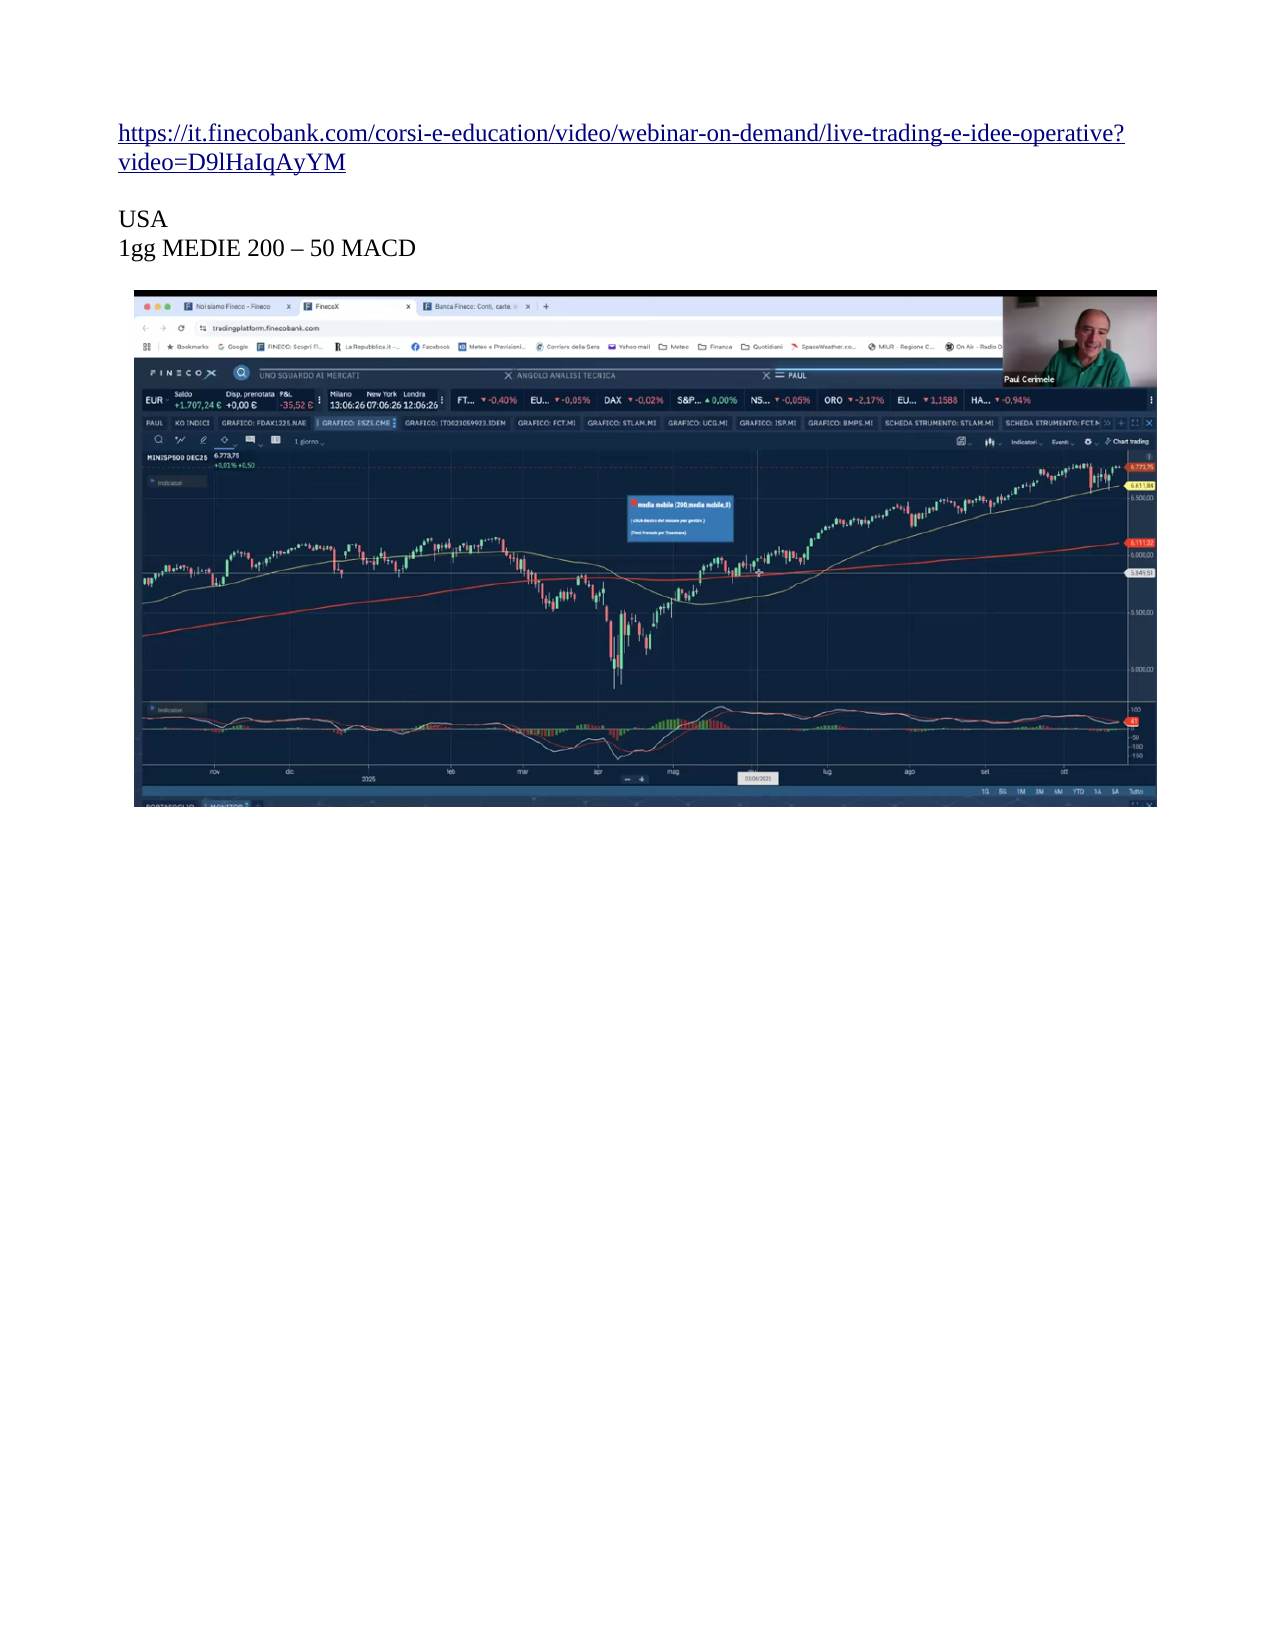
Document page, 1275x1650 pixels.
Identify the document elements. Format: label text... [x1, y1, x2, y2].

text https://it.finecobank.com/corsi-e-education/video/webinar-on-demand/live-trading-e-idee-operative?video=D9lHaIqAyYM [118, 118, 1157, 176]
text USA [118, 204, 1157, 233]
text 1gg MEDIE 200 – 50 MACD [118, 233, 1157, 262]
picture [118, 290, 1157, 807]
